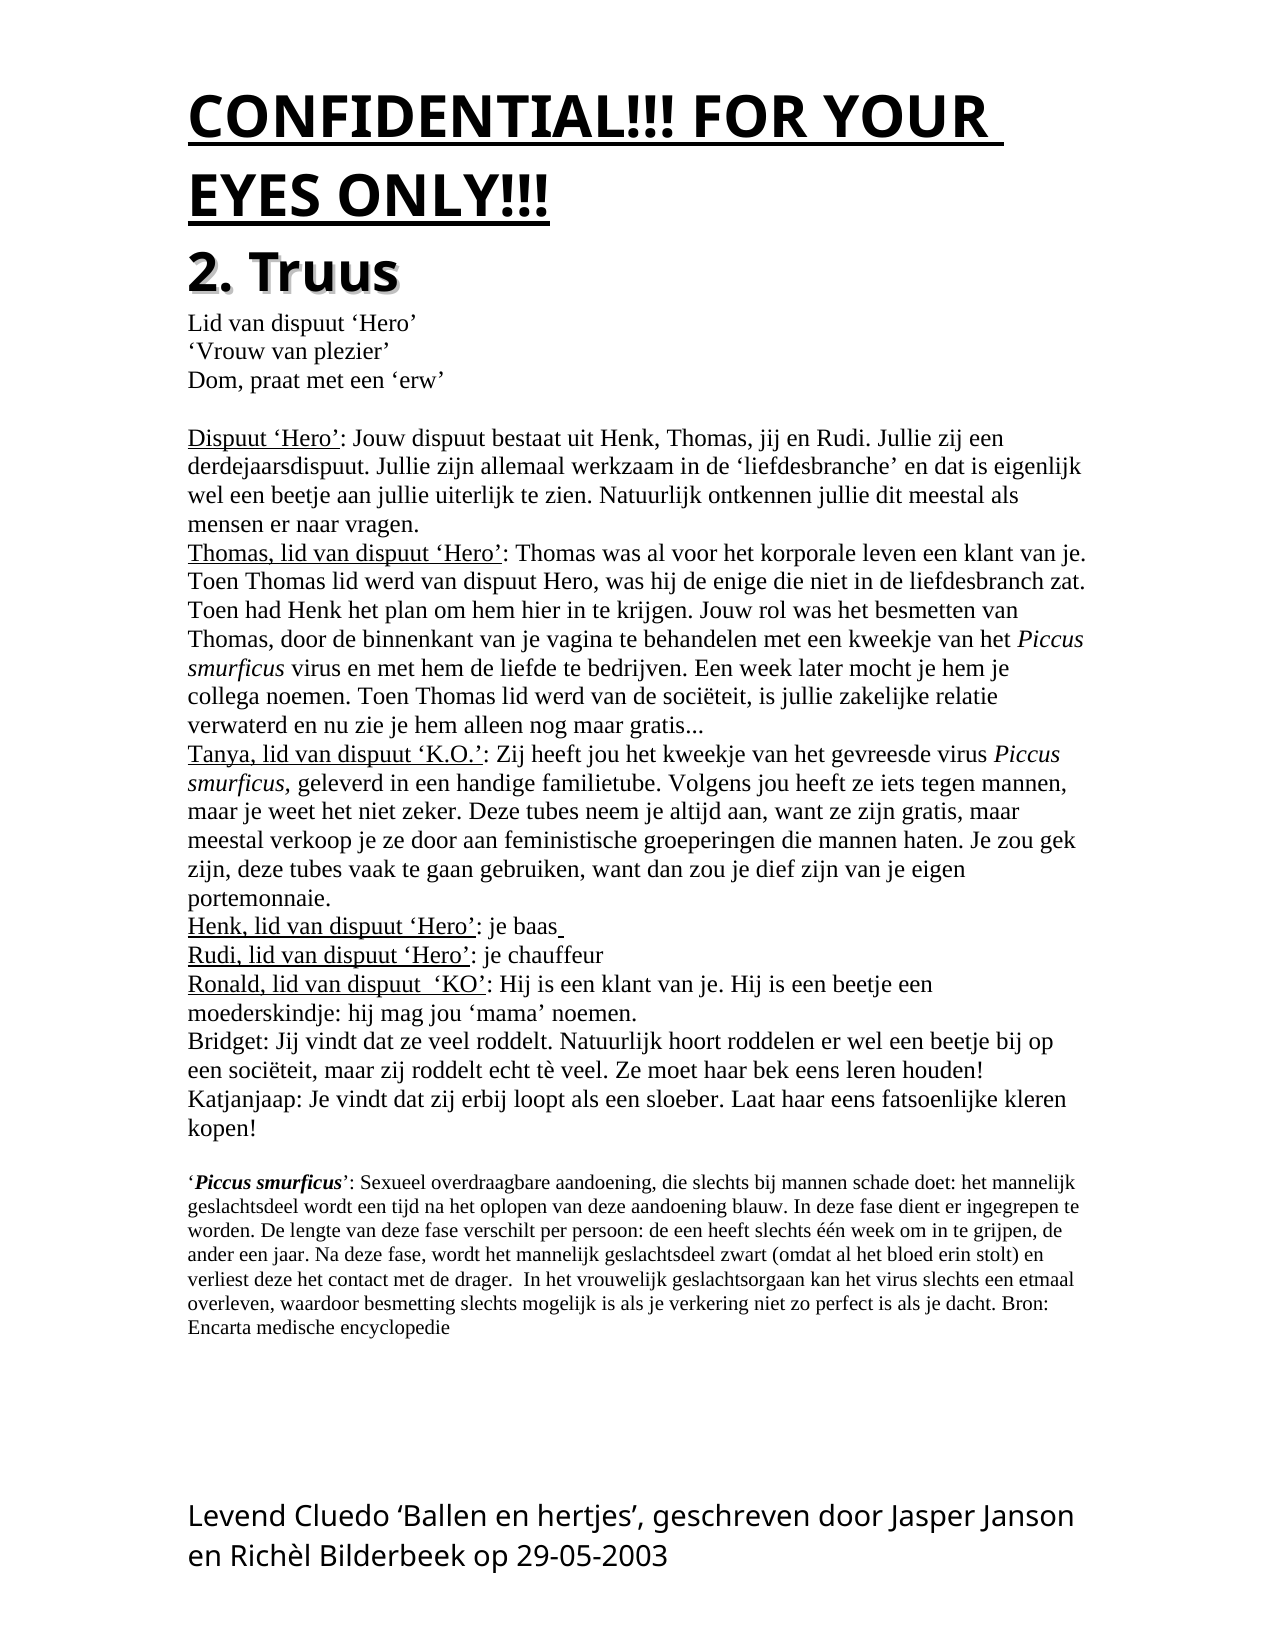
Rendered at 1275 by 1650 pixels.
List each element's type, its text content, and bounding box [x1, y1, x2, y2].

text Henk, lid van dispuut ‘Hero’: je baas [187, 911, 1087, 940]
subtitle 2. Truus [187, 234, 1087, 308]
text ‘Piccus smurficus’: Sexueel overdraagbare aandoening, die slechts bij mannen schade doet: het mannelijk geslachtsdeel wordt een tijd na het oplopen van deze aandoening blauw. In deze fase dient er ingegrepen te worden. De lengte van deze fase verschilt per persoon: de een heeft slechts één week om in te grijpen, de ander een jaar. Na deze fase, wordt het mannelijk geslachtsdeel zwart (omdat al het bloed erin stolt) en verliest deze het contact met de drager. In het vrouwelijk geslachtsorgaan kan het virus slechts een etmaal overleven, waardoor besmetting slechts mogelijk is als je verkering niet zo perfect is als je dacht. Bron: Encarta medische encyclopedie [187, 1170, 1087, 1339]
text Lid van dispuut ‘Hero’ [187, 308, 1087, 336]
text Toen Thomas lid werd van dispuut Hero, was hij de enige die niet in de liefdesbranch zat. Toen had Henk het plan om hem hier in te krijgen. Jouw rol was het besmetten van Thomas, door de binnenkant van je vagina te behandelen met een kweekje van het Piccus smurficus virus en met hem de liefde te bedrijven. Een week later mocht je hem je collega noemen. Toen Thomas lid werd van de sociëteit, is jullie zakelijke relatie verwaterd en nu zie je hem alleen nog maar gratis... [187, 566, 1087, 739]
text Dom, praat met een ‘erw’ [187, 365, 1087, 394]
text ‘Vrouw van plezier’ [187, 336, 1087, 365]
text Katjanjaap: Je vindt dat zij erbij loopt als een sloeber. Laat haar eens fatsoenlijke kleren kopen! [187, 1084, 1087, 1141]
text Rudi, lid van dispuut ‘Hero’: je chauffeur [187, 940, 1087, 969]
text Bridget: Jij vindt dat ze veel roddelt. Natuurlijk hoort roddelen er wel een beetje bij op een sociëteit, maar zij roddelt echt tè veel. Ze moet haar bek eens leren houden! [187, 1026, 1087, 1084]
text Thomas, lid van dispuut ‘Hero’: Thomas was al voor het korporale leven een klant van je. [187, 538, 1087, 566]
text Ronald, lid van dispuut ‘KO’: Hij is een klant van je. Hij is een beetje een moederskindje: hij mag jou ‘mama’ noemen. [187, 969, 1087, 1026]
text Tanya, lid van dispuut ‘K.O.’: Zij heeft jou het kweekje van het gevreesde virus Piccus smurficus, geleverd in een handige familietube. Volgens jou heeft ze iets tegen mannen, maar je weet het niet zeker. Deze tubes neem je altijd aan, want ze zijn gratis, maar meestal verkoop je ze door aan feministische groeperingen die mannen haten. Je zou gek zijn, deze tubes vaak te gaan gebruiken, want dan zou je dief zijn van je eigen portemonnaie. [187, 739, 1087, 911]
text Dispuut ‘Hero’: Jouw dispuut bestaat uit Henk, Thomas, jij en Rudi. Jullie zij een derdejaarsdispuut. Jullie zijn allemaal werkzaam in de ‘liefdesbranche’ en dat is eigenlijk wel een beetje aan jullie uiterlijk te zien. Natuurlijk ontkennen jullie dit meestal als mensen er naar vragen. [187, 423, 1087, 538]
